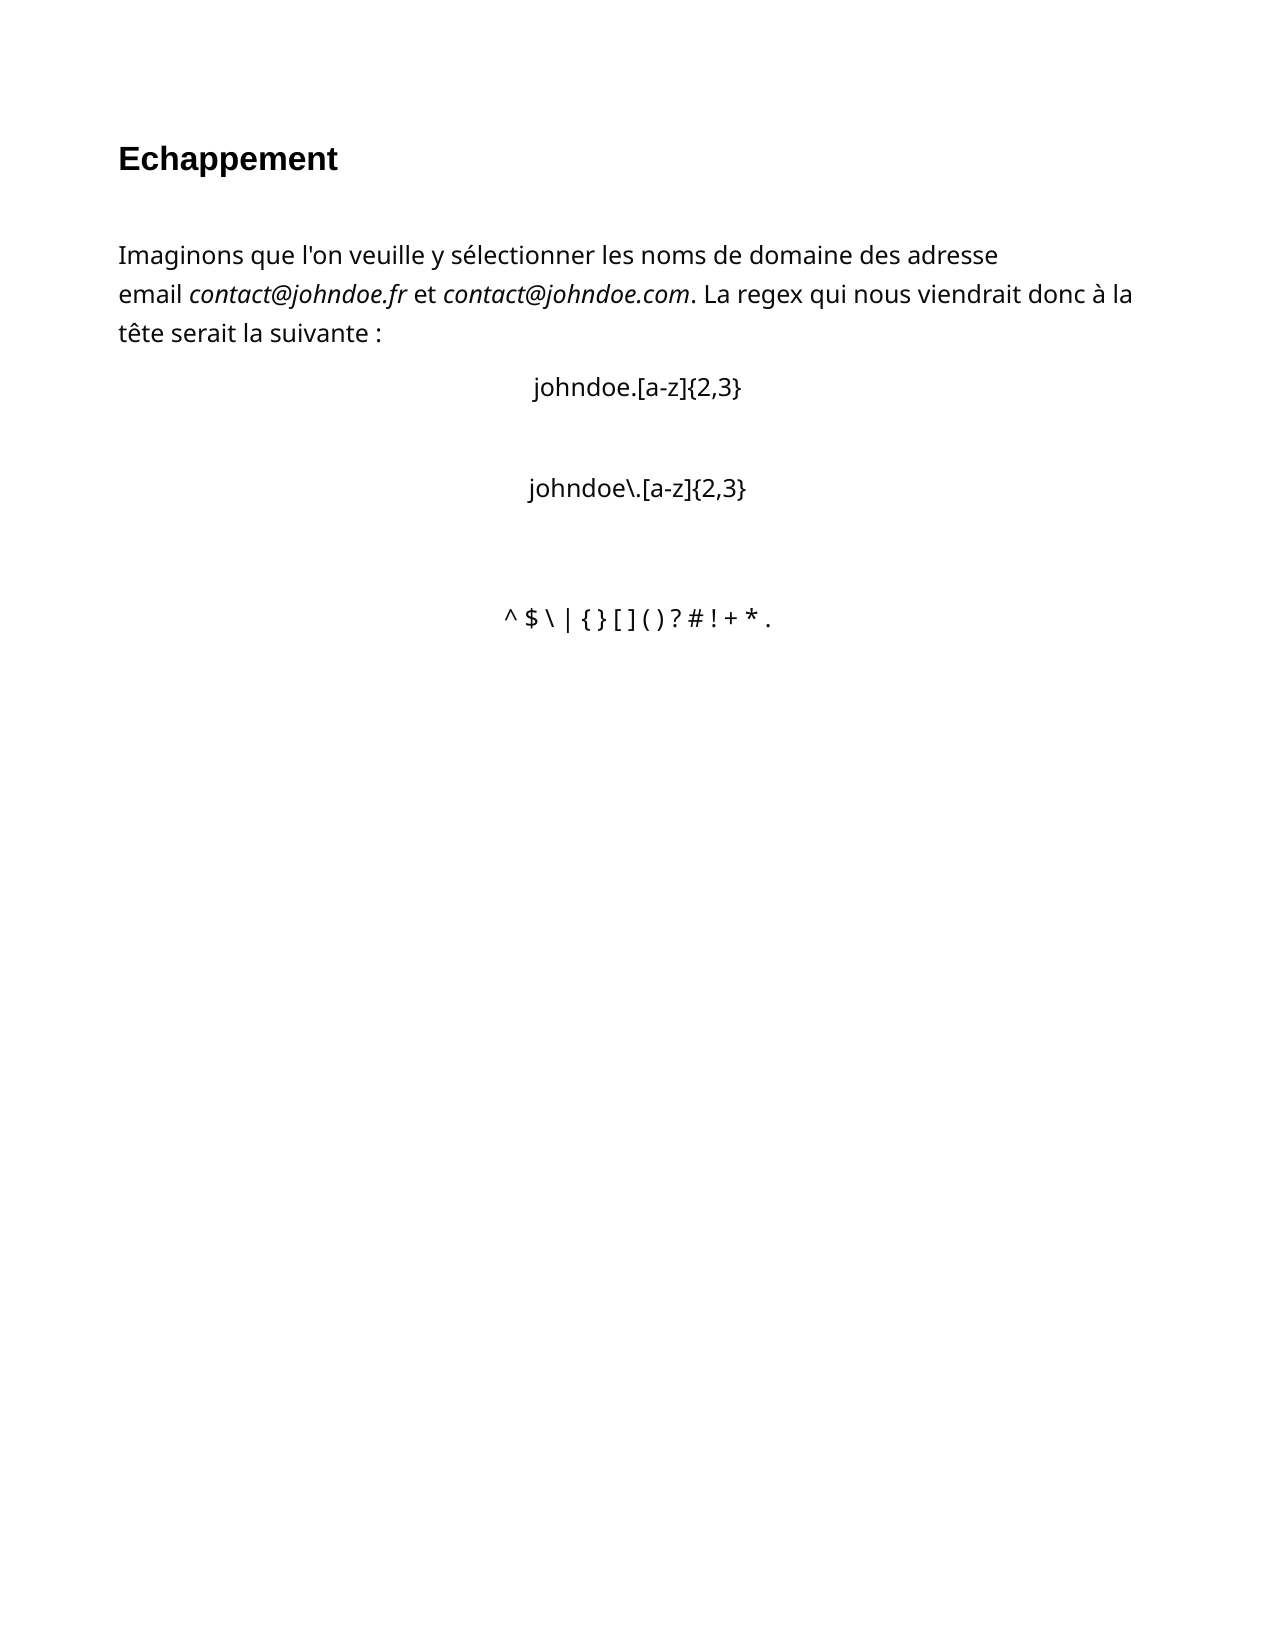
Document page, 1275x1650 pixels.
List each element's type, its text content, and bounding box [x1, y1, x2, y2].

text johndoe\.[a-z]{2,3} [118, 471, 1157, 505]
subtitle Echappement [118, 139, 1157, 178]
text johndoe.[a-z]{2,3} [118, 370, 1157, 404]
text Imaginons que l'on veuille y sélectionner les noms de domaine des adresse email contact@johndoe.fr et contact@johndoe.com. La regex qui nous viendrait donc à la tête serait la suivante : [118, 238, 1157, 350]
text ^ $ \ | { } [ ] ( ) ? # ! + * . [118, 600, 1157, 634]
